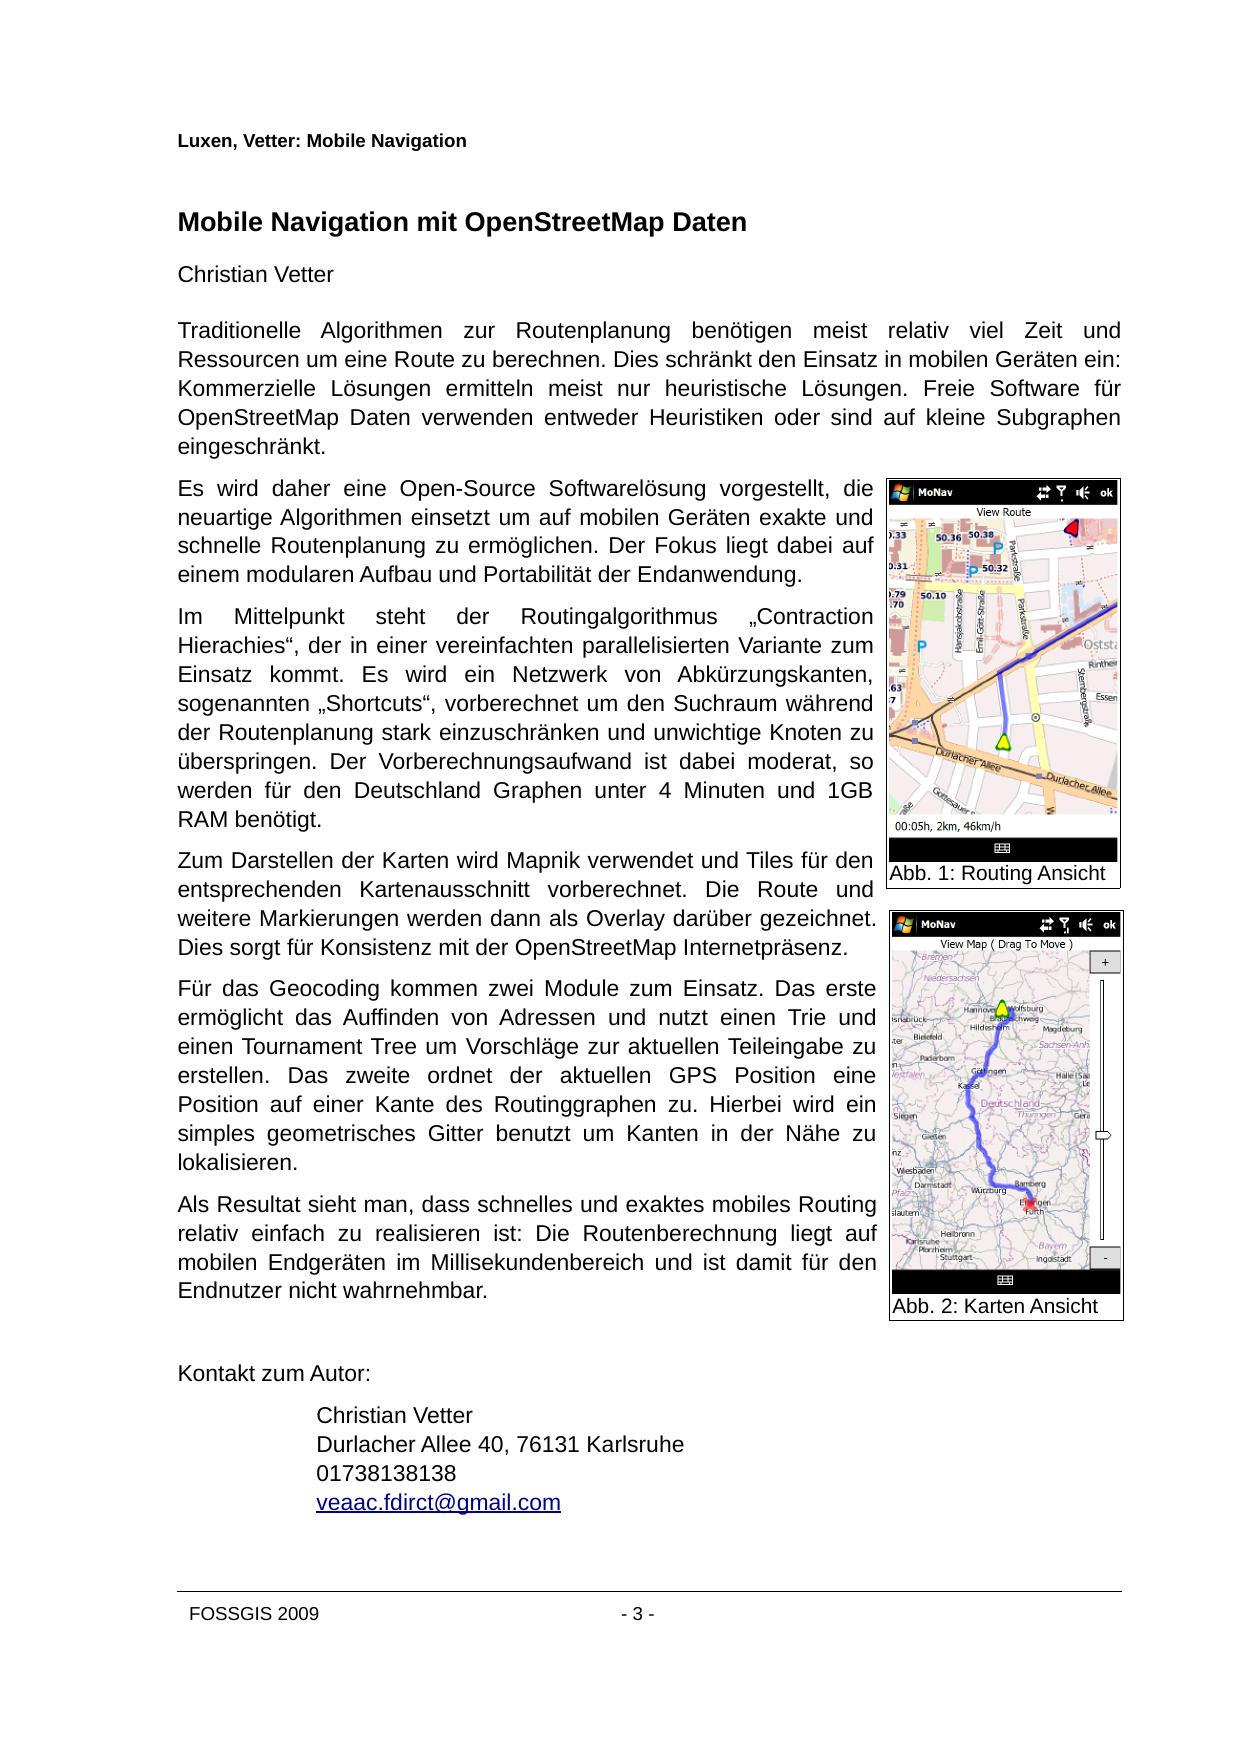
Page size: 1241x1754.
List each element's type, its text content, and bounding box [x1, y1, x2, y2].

text Als Resultat sieht man, dass schnelles und exaktes mobiles Routing relativ einfach zu realisieren ist: Die Routenberechnung liegt auf mobilen Endgeräten im Millisekundenbereich und ist damit für den Endnutzer nicht wahrnehmbar. [177, 1191, 889, 1304]
text Abb. 2: Karten Ansicht [892, 1294, 1120, 1317]
text Zum Darstellen der Karten wird Mapnik verwendet und Tiles für den entsprechenden Kartenausschnitt vorberechnet. Die Route und weitere Markierungen werden dann als Overlay darüber gezeichnet. Dies sorgt für Konsistenz mit der OpenStreetMap Internetpräsenz. [177, 847, 1122, 960]
text 01738138138 [266, 1460, 1122, 1486]
text [890, 911, 1123, 1320]
text Traditionelle Algorithmen zur Routenplanung benötigen meist relativ viel Zeit und Ressourcen um eine Route zu berechnen. Dies schränkt den Einsatz in mobilen Geräten ein: Kommerzielle Lösungen ermitteln meist nur heuristische Lösungen. Freie Software für OpenStreetMap Daten verwenden entweder Heuristiken oder sind auf kleine Subgraphen eingeschränkt. [177, 317, 1122, 459]
subtitle Mobile Navigation mit OpenStreetMap Daten [177, 206, 1122, 237]
text Christian Vetter [266, 1402, 1122, 1428]
text [887, 479, 1120, 888]
text Im Mittelpunkt steht der Routingalgorithmus „Contraction Hierachies“, der in einer vereinfachten parallelisierten Variante zum Einsatz kommt. Es wird ein Netzwerk von Abkürzungskanten, sogenannten „Shortcuts“, vorberechnet um den Suchraum während der Routenplanung stark einzuschränken und unwichtige Knoten zu überspringen. Der Vorberechnungsaufwand ist dabei moderat, so werden für den Deutschland Graphen unter 4 Minuten und 1GB RAM benötigt. [177, 603, 886, 832]
picture [889, 480, 1118, 862]
text veaac.fdirct@gmail.com [266, 1489, 1122, 1515]
text Kontakt zum Autor: [177, 1360, 1122, 1387]
text Abb. 1: Routing Ansicht [889, 862, 1117, 885]
text Durlacher Allee 40, 76131 Karlsruhe [266, 1431, 1122, 1457]
picture [892, 912, 1121, 1294]
text Für das Geocoding kommen zwei Module zum Einsatz. Das erste ermöglicht das Auffinden von Adressen und nutzt einen Trie und einen Tournament Tree um Vorschläge zur aktuellen Teileingabe zu erstellen. Das zweite ordnet der aktuellen GPS Position eine Position auf einer Kante des Routinggraphen zu. Hierbei wird ein simples geometrisches Gitter benutzt um Kanten in der Nähe zu lokalisieren. [177, 975, 889, 1176]
text Christian Vetter [177, 261, 1122, 288]
text Es wird daher eine Open-Source Softwarelösung vorgestellt, die neuartige Algorithmen einsetzt um auf mobilen Geräten exakte und schnelle Routenplanung zu ermöglichen. Der Fokus liegt dabei auf einem modularen Aufbau und Portabilität der Endanwendung. [177, 474, 1122, 588]
